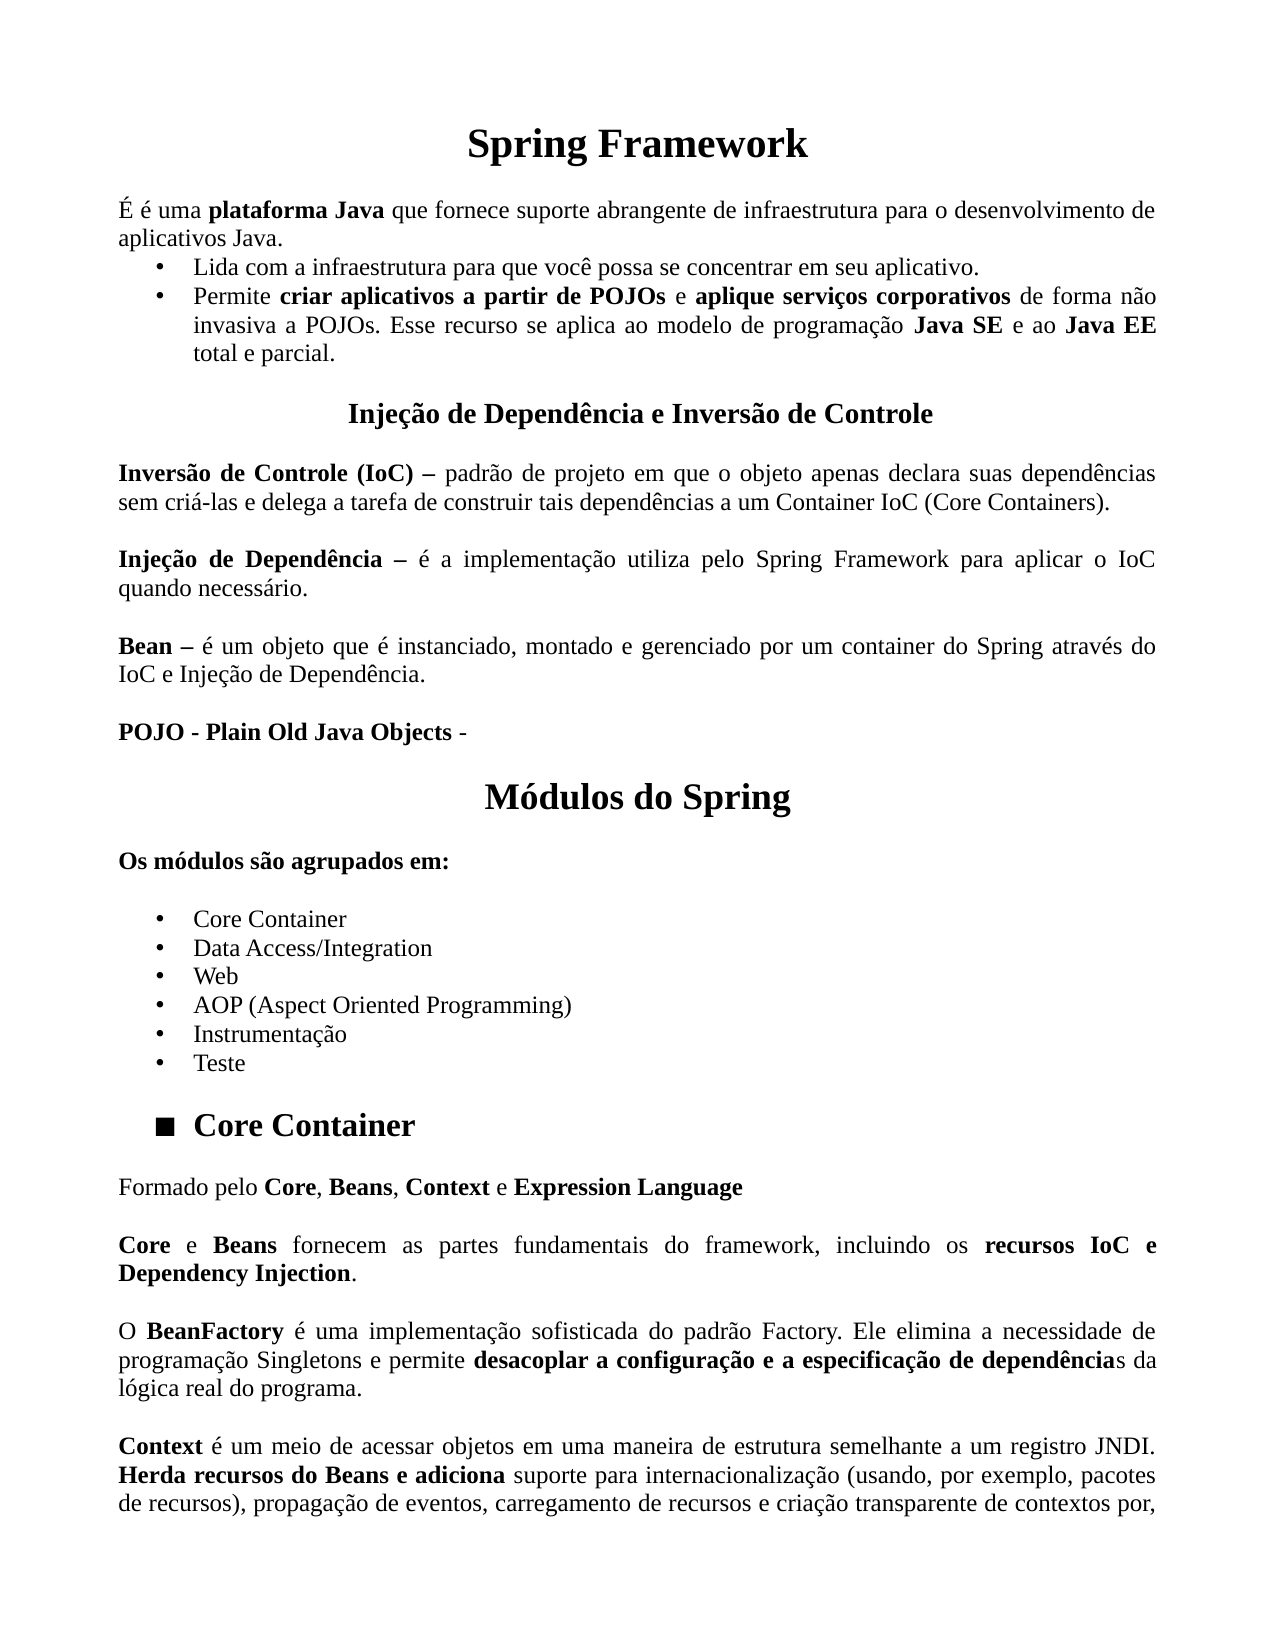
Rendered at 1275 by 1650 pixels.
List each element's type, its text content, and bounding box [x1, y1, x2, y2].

text POJO - Plain Old Java Objects - [118, 717, 1157, 746]
text Inversão de Controle (IoC) – padrão de projeto em que o objeto apenas declara suas dependências sem criá-las e delega a tarefa de construir tais dependências a um Container IoC (Core Containers). [118, 458, 1157, 516]
text Core e Beans fornecem as partes fundamentais do framework, incluindo os recursos IoC e Dependency Injection. [118, 1230, 1157, 1287]
text Formado pelo Core, Beans, Context e Expression Language [118, 1172, 1157, 1201]
list Web [156, 961, 1157, 990]
text Os módulos são agrupados em: [118, 846, 1157, 875]
list Teste [156, 1048, 1157, 1076]
text Injeção de Dependência e Inversão de Controle [118, 396, 1157, 429]
list Instrumentação [156, 1019, 1157, 1048]
list Permite criar aplicativos a partir de POJOs e aplique serviços corporativos de forma não invasiva a POJOs. Esse recurso se aplica ao modelo de programação Java SE e ao Java EE total e parcial. [156, 281, 1157, 367]
text Injeção de Dependência – é a implementação utiliza pelo Spring Framework para aplicar o IoC quando necessário. [118, 544, 1157, 602]
text Context é um meio de acessar objetos em uma maneira de estrutura semelhante a um registro JNDI. Herda recursos do Beans e adiciona suporte para internacionalização (usando, por exemplo, pacotes de recursos), propagação de eventos, carregamento de recursos e criação transparente de contextos por, [118, 1431, 1157, 1517]
list Core Container [156, 1105, 1157, 1143]
text Bean – é um objeto que é instanciado, montado e gerenciado por um container do Spring através do IoC e Injeção de Dependência. [118, 631, 1157, 688]
list Core Container [156, 904, 1157, 933]
text Spring Framework [118, 118, 1157, 166]
list AOP (Aspect Oriented Programming) [156, 990, 1157, 1019]
list Lida com a infraestrutura para que você possa se concentrar em seu aplicativo. [156, 252, 1157, 281]
list Data Access/Integration [156, 933, 1157, 961]
text Módulos do Spring [118, 774, 1157, 818]
text É é uma plataforma Java que fornece suporte abrangente de infraestrutura para o desenvolvimento de aplicativos Java. [118, 195, 1157, 252]
text O BeanFactory é uma implementação sofisticada do padrão Factory. Ele elimina a necessidade de programação Singletons e permite desacoplar a configuração e a especificação de dependências da lógica real do programa. [118, 1316, 1157, 1402]
